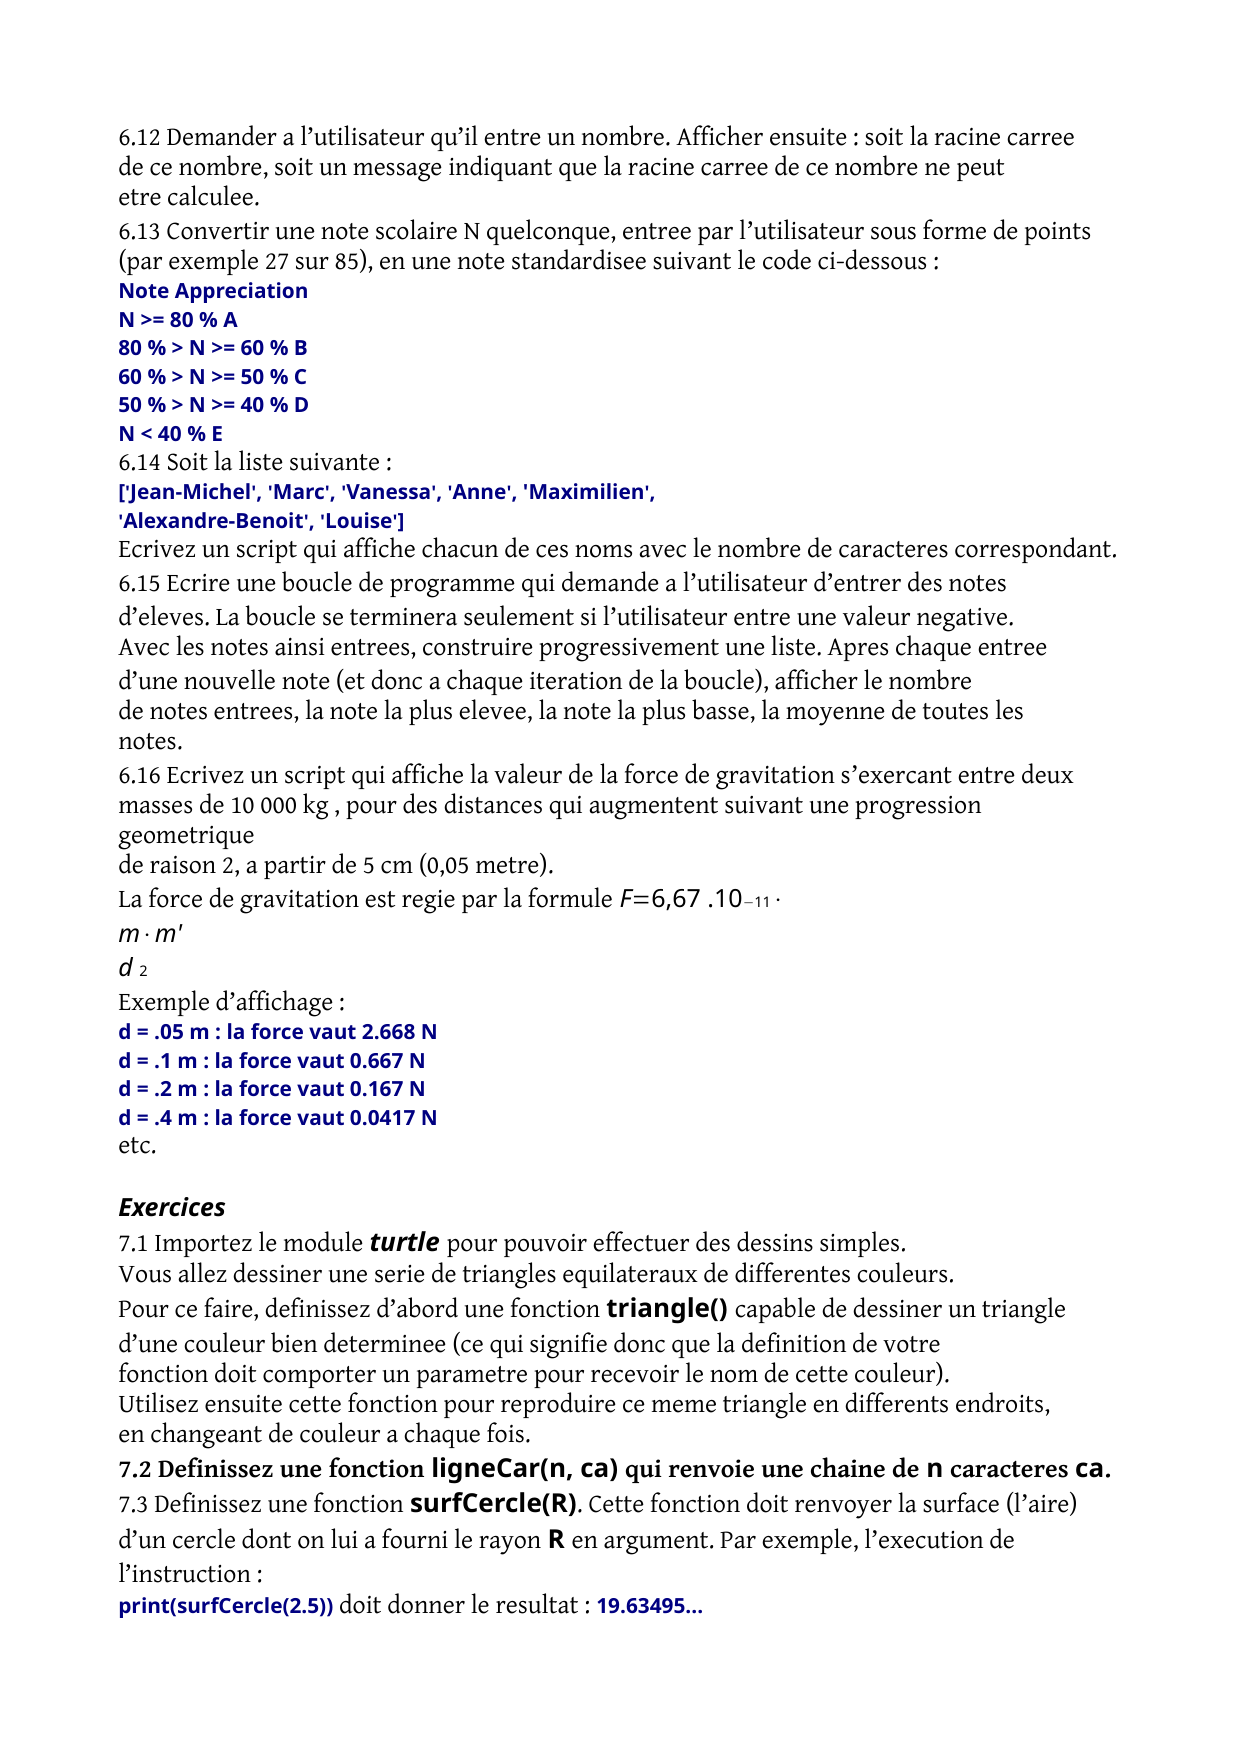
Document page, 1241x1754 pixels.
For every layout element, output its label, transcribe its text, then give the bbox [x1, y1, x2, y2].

text m⋅m' [118, 915, 1122, 949]
text 6.12 Demander a l’utilisateur qu’il entre un nombre. Afficher ensuite : soit la racine carree [118, 118, 1122, 152]
text d’un cercle dont on lui a fourni le rayon R en argument. Par exemple, l’execution de [118, 1521, 1122, 1556]
text d’une couleur bien determinee (ce qui signifie donc que la definition de votre [118, 1325, 1122, 1359]
text N < 40 % E [118, 419, 1122, 447]
text de ce nombre, soit un message indiquant que la racine carree de ce nombre ne peut [118, 152, 1122, 182]
text Exemple d’affichage : [118, 983, 1122, 1017]
text (par exemple 27 sur 85), en une note standardisee suivant le code ci-dessous : [118, 246, 1122, 277]
text Pour ce faire, definissez d’abord une fonction triangle() capable de dessiner un triangle [118, 1290, 1122, 1325]
text d = .05 m : la force vaut 2.668 N [118, 1017, 1122, 1046]
text 'Alexandre-Benoit', 'Louise'] [118, 506, 1122, 534]
text d 2 [118, 949, 1122, 983]
text de raison 2, a partir de 5 cm (0,05 metre). [118, 851, 1122, 881]
text 6.13 Convertir une note scolaire N quelconque, entree par l’utilisateur sous forme de points [118, 212, 1122, 246]
text fonction doit comporter un parametre pour recevoir le nom de cette couleur). [118, 1359, 1122, 1389]
text d’eleves. La boucle se terminera seulement si l’utilisateur entre une valeur negative. [118, 598, 1122, 632]
text masses de 10 000 kg , pour des distances qui augmentent suivant une progression geometrique [118, 791, 1122, 851]
text d = .4 m : la force vaut 0.0417 N [118, 1103, 1122, 1131]
text 7.3 Definissez une fonction surfCercle(R). Cette fonction doit renvoyer la surface (l’aire) [118, 1485, 1122, 1521]
text 6.15 Ecrire une boucle de programme qui demande a l’utilisateur d’entrer des notes [118, 564, 1122, 598]
text 6.14 Soit la liste suivante : [118, 447, 1122, 477]
text 50 % > N >= 40 % D [118, 390, 1122, 419]
text en changeant de couleur a chaque fois. [118, 1419, 1122, 1449]
text de notes entrees, la note la plus elevee, la note la plus basse, la moyenne de toutes les [118, 697, 1122, 727]
text La force de gravitation est regie par la formule F=6,67 .10−11⋅ [118, 881, 1122, 915]
text 80 % > N >= 60 % B [118, 333, 1122, 362]
text notes. [118, 727, 1122, 757]
text Avec les notes ainsi entrees, construire progressivement une liste. Apres chaque entree [118, 632, 1122, 662]
text Vous allez dessiner une serie de triangles equilateraux de differentes couleurs. [118, 1259, 1122, 1290]
text ['Jean-Michel', 'Marc', 'Vanessa', 'Anne', 'Maximilien', [118, 477, 1122, 506]
text etre calculee. [118, 182, 1122, 212]
text N >= 80 % A [118, 305, 1122, 333]
text print(surfCercle(2.5)) doit donner le resultat : 19.63495... [118, 1590, 1122, 1620]
text d = .1 m : la force vaut 0.667 N [118, 1046, 1122, 1074]
text etc. [118, 1131, 1122, 1161]
text l’instruction : [118, 1556, 1122, 1590]
text 60 % > N >= 50 % C [118, 362, 1122, 390]
text 6.16 Ecrivez un script qui affiche la valeur de la force de gravitation s’exercant entre deux [118, 757, 1122, 791]
text Ecrivez un script qui affiche chacun de ces noms avec le nombre de caracteres correspondant. [118, 534, 1122, 564]
text d = .2 m : la force vaut 0.167 N [118, 1074, 1122, 1103]
text Note Appreciation [118, 277, 1122, 305]
text Utilisez ensuite cette fonction pour reproduire ce meme triangle en differents endroits, [118, 1389, 1122, 1419]
text 7.1 Importez le module turtle pour pouvoir effectuer des dessins simples. [118, 1224, 1122, 1259]
text 7.2 Definissez une fonction ligneCar(n, ca) qui renvoie une chaine de n caracteres ca. [118, 1449, 1122, 1485]
text d’une nouvelle note (et donc a chaque iteration de la boucle), afficher le nombre [118, 662, 1122, 697]
text Exercices [118, 1190, 1122, 1224]
